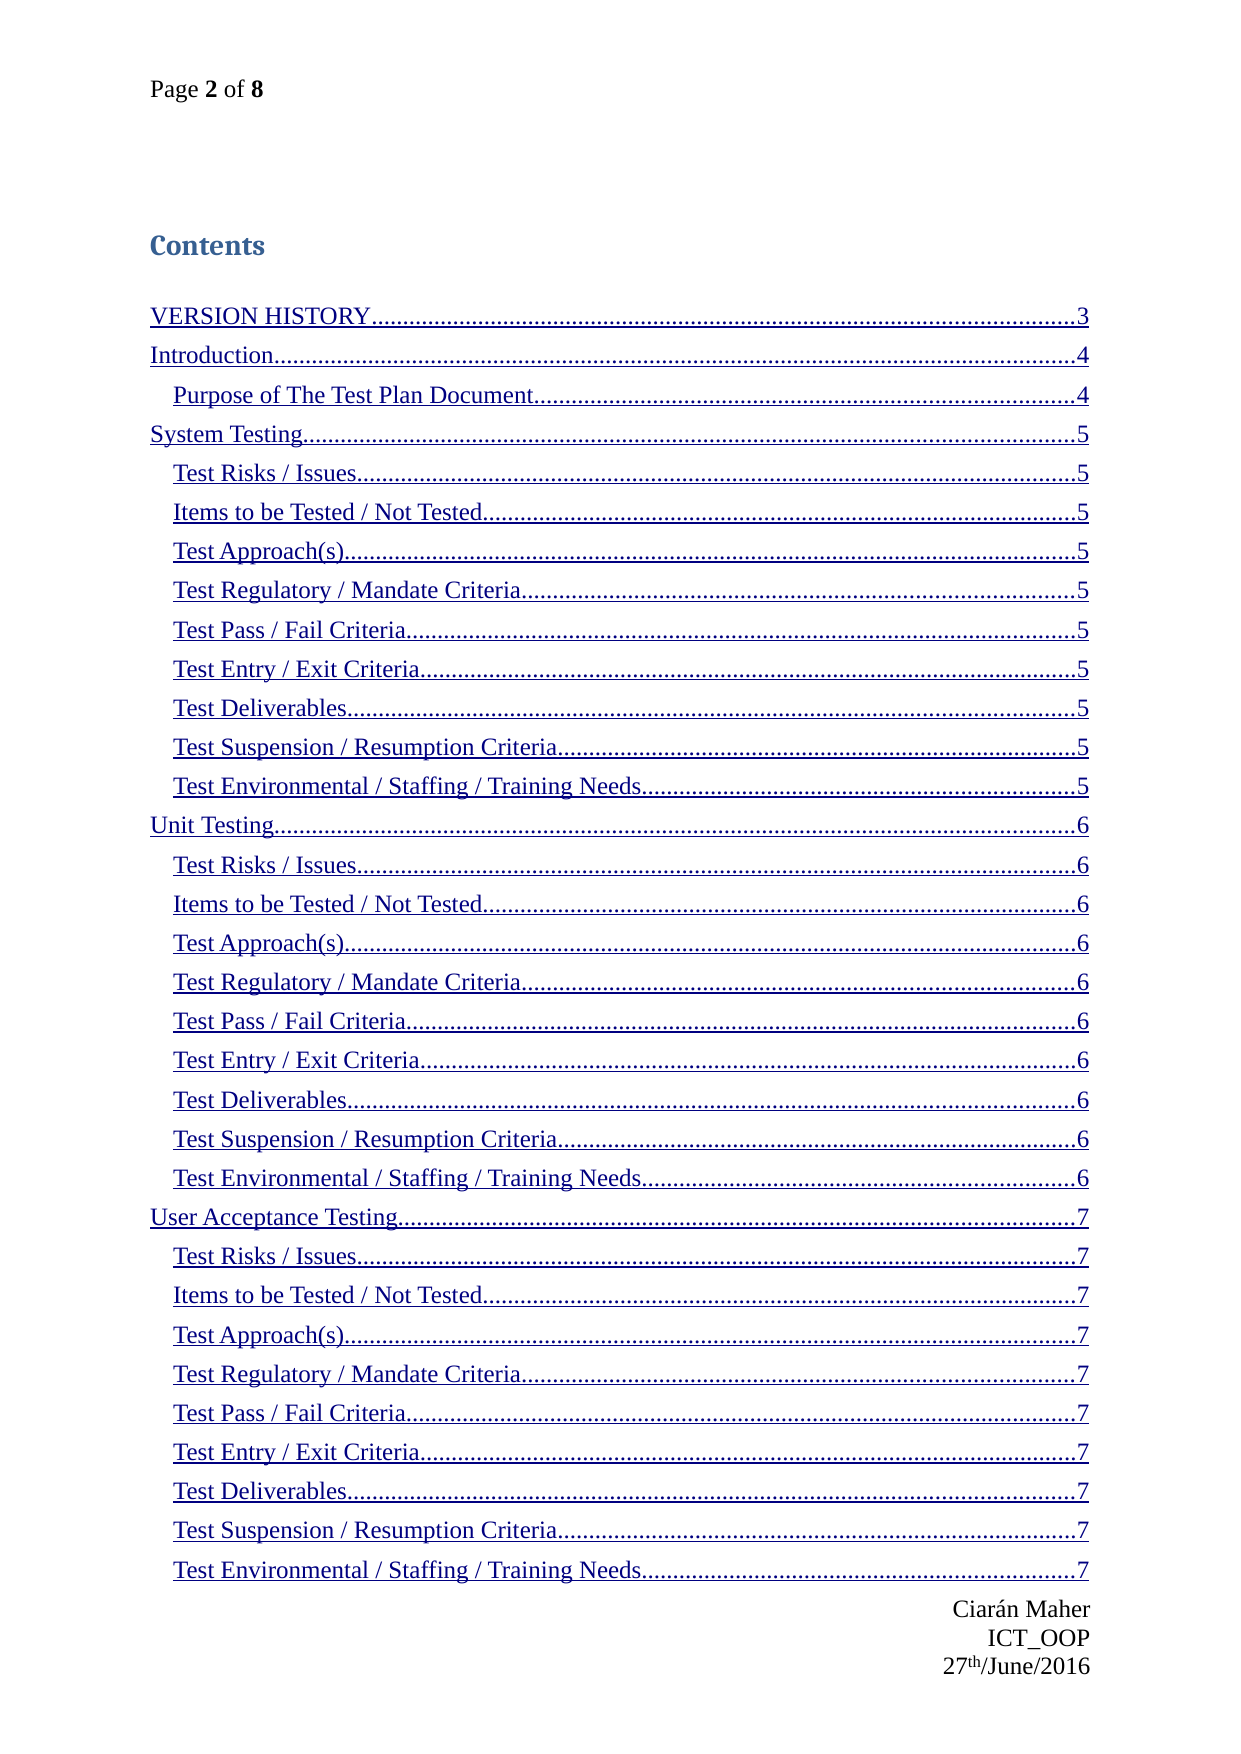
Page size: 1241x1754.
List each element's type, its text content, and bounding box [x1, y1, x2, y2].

text Test Suspension / Resumption Criteria 7 [173, 1516, 1090, 1544]
text Test Risks / Issues 7 [173, 1241, 1090, 1270]
text Items to be Tested / Not Tested 6 [173, 889, 1090, 918]
text Test Entry / Exit Criteria 5 [173, 654, 1090, 683]
text Introduction 4 [150, 341, 1090, 369]
subtitle Contents [150, 229, 1090, 262]
text Items to be Tested / Not Tested 5 [173, 497, 1090, 526]
text Test Risks / Issues 6 [173, 850, 1090, 878]
text Test Approach(s) 7 [173, 1320, 1090, 1348]
text Test Suspension / Resumption Criteria 5 [173, 732, 1090, 761]
text Test Regulatory / Mandate Criteria 7 [173, 1359, 1090, 1388]
text Test Suspension / Resumption Criteria 6 [173, 1124, 1090, 1153]
text User Acceptance Testing 7 [150, 1202, 1090, 1231]
text Test Entry / Exit Criteria 7 [173, 1437, 1090, 1466]
text Purpose of The Test Plan Document 4 [173, 380, 1090, 408]
text Test Deliverables 6 [173, 1085, 1090, 1113]
text Test Risks / Issues 5 [173, 458, 1090, 487]
text Test Approach(s) 5 [173, 536, 1090, 565]
text Unit Testing 6 [150, 811, 1090, 839]
text Test Pass / Fail Criteria 6 [173, 1006, 1090, 1035]
text Test Environmental / Staffing / Training Needs 6 [173, 1163, 1090, 1192]
text Test Pass / Fail Criteria 5 [173, 615, 1090, 643]
text Test Environmental / Staffing / Training Needs 5 [173, 771, 1090, 800]
text System Testing 5 [150, 419, 1090, 448]
text Test Approach(s) 6 [173, 928, 1090, 957]
text Test Deliverables 5 [173, 693, 1090, 722]
text Test Environmental / Staffing / Training Needs 7 [173, 1555, 1090, 1583]
text Test Deliverables 7 [173, 1476, 1090, 1505]
text Test Entry / Exit Criteria 6 [173, 1046, 1090, 1074]
text Items to be Tested / Not Tested 7 [173, 1281, 1090, 1309]
text VERSION HISTORY 3 [150, 301, 1090, 330]
text Test Pass / Fail Criteria 7 [173, 1398, 1090, 1427]
text Test Regulatory / Mandate Criteria 5 [173, 576, 1090, 604]
text Test Regulatory / Mandate Criteria 6 [173, 967, 1090, 996]
